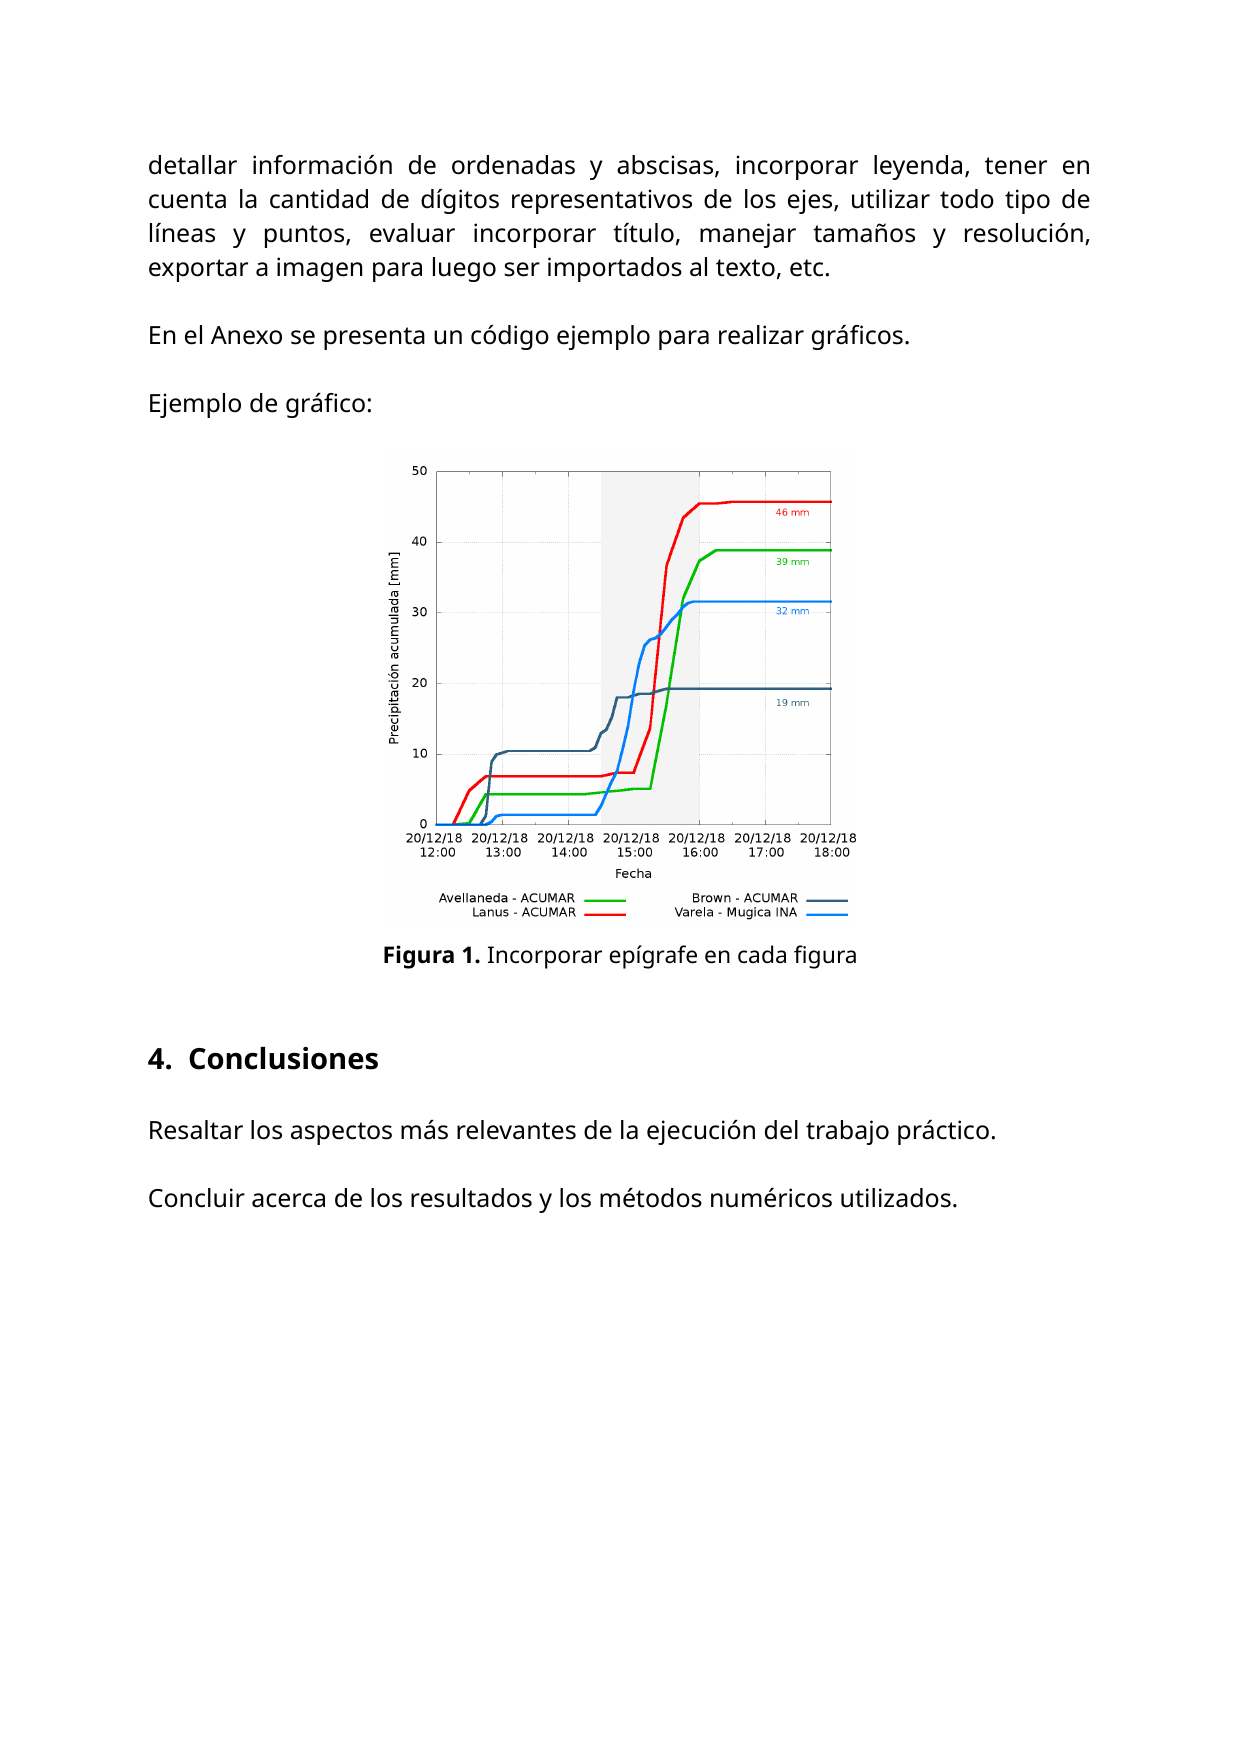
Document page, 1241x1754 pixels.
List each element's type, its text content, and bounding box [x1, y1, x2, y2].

text Ejemplo de gráfico: [148, 386, 1092, 420]
text detallar información de ordenadas y abscisas, incorporar leyenda, tener en cuenta la cantidad de dígitos representativos de los ejes, utilizar todo tipo de líneas y puntos, evaluar incorporar título, manejar tamaños y resolución, exportar a imagen para luego ser importados al texto, etc. [148, 148, 1092, 284]
text Concluir acerca de los resultados y los métodos numéricos utilizados. [148, 1180, 1092, 1214]
text Figura 1. Incorporar epígrafe en cada figura [148, 939, 1092, 970]
text Resaltar los aspectos más relevantes de la ejecución del trabajo práctico. [148, 1112, 1092, 1146]
text En el Anexo se presenta un código ejemplo para realizar gráficos. [148, 318, 1092, 352]
text 4. Conclusiones [148, 1038, 1092, 1078]
